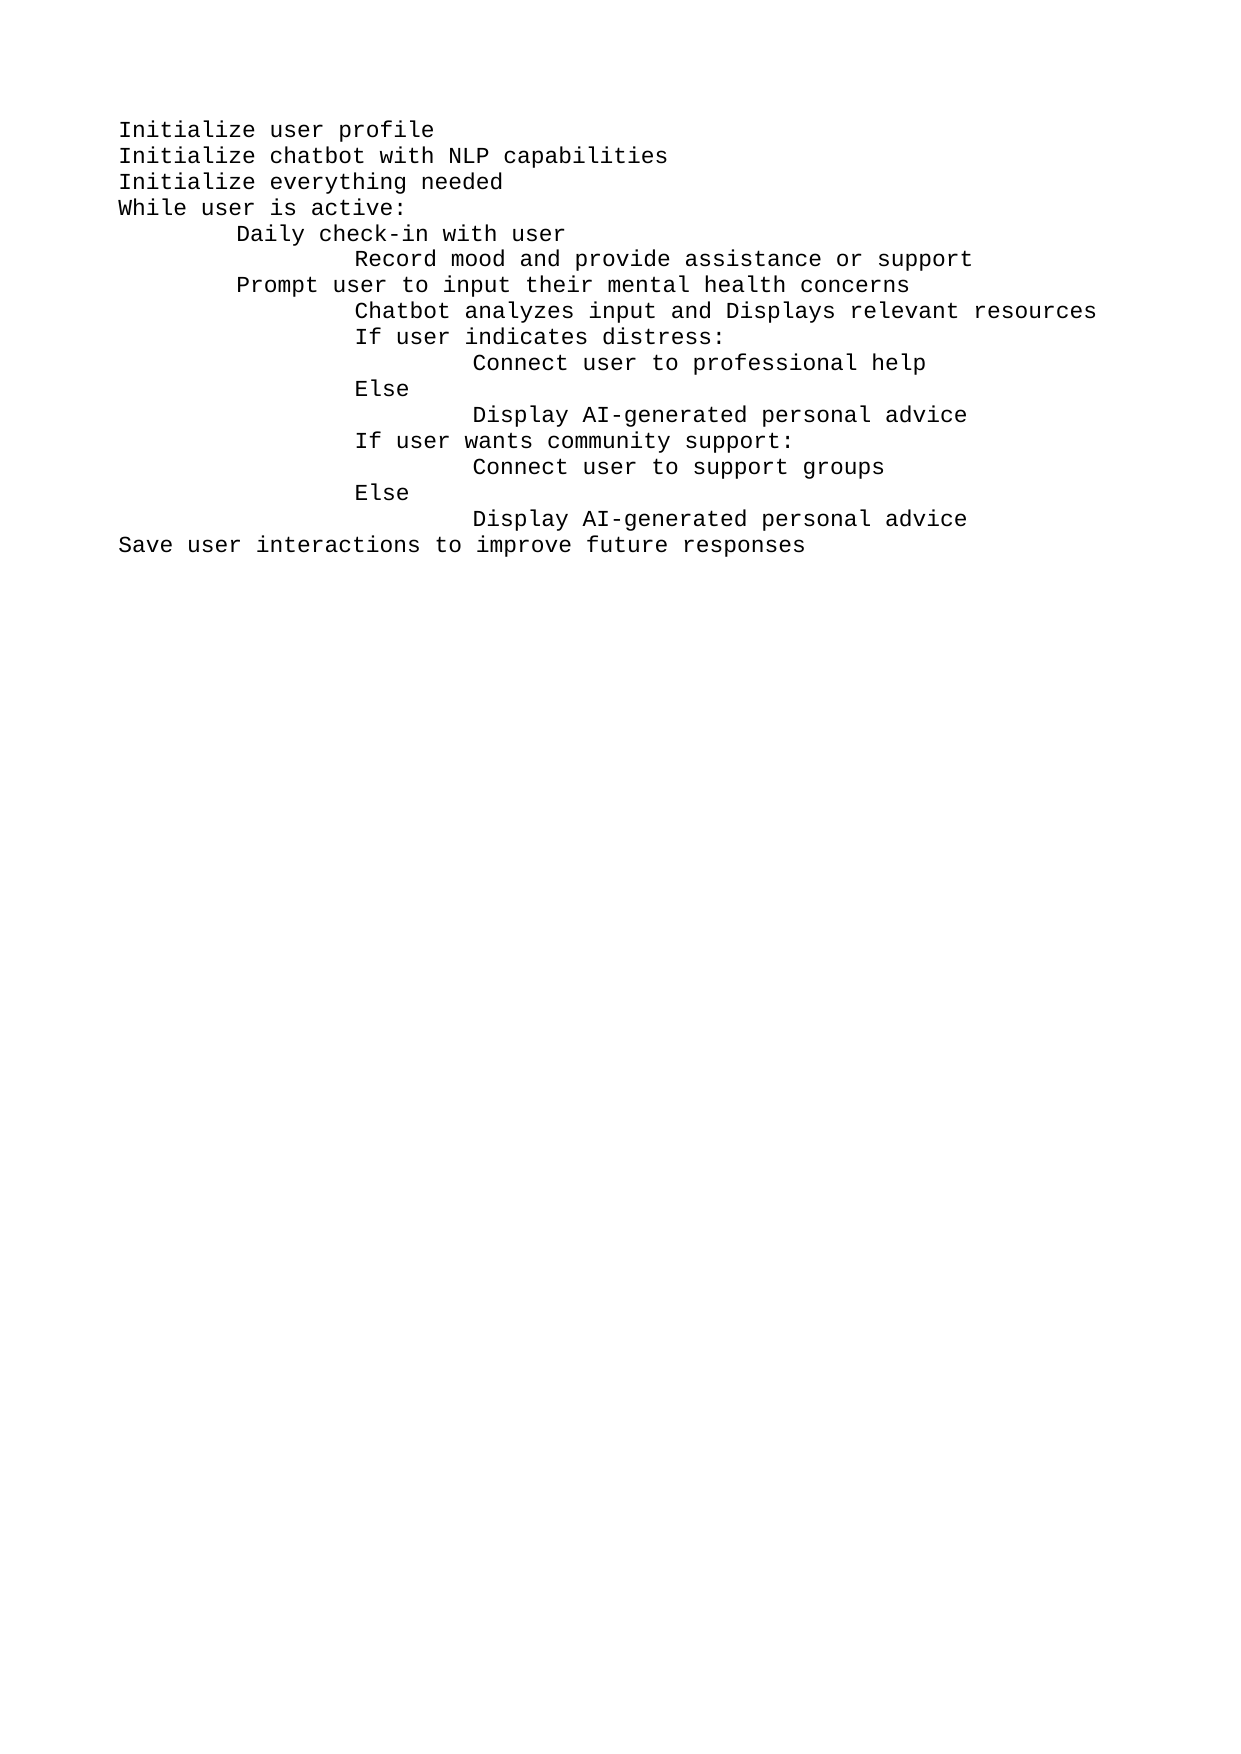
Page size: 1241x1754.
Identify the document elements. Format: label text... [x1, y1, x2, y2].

text Display AI-generated personal advice [118, 507, 1122, 533]
text Initialize everything needed [118, 170, 1122, 196]
text Save user interactions to improve future responses [118, 533, 1122, 559]
text Else [118, 377, 1122, 403]
text Prompt user to input their mental health concerns [118, 274, 1122, 300]
text Else [118, 481, 1122, 507]
text Initialize chatbot with NLP capabilities [118, 144, 1122, 170]
text If user indicates distress: [118, 326, 1122, 352]
text Initialize user profile [118, 118, 1122, 144]
text Chatbot analyzes input and Displays relevant resources [118, 300, 1122, 326]
text Connect user to support groups [118, 455, 1122, 481]
text While user is active: [118, 196, 1122, 222]
text Record mood and provide assistance or support [118, 248, 1122, 274]
text Daily check-in with user [118, 222, 1122, 248]
text Display AI-generated personal advice [118, 403, 1122, 429]
text If user wants community support: [118, 429, 1122, 455]
text Connect user to professional help [118, 352, 1122, 377]
